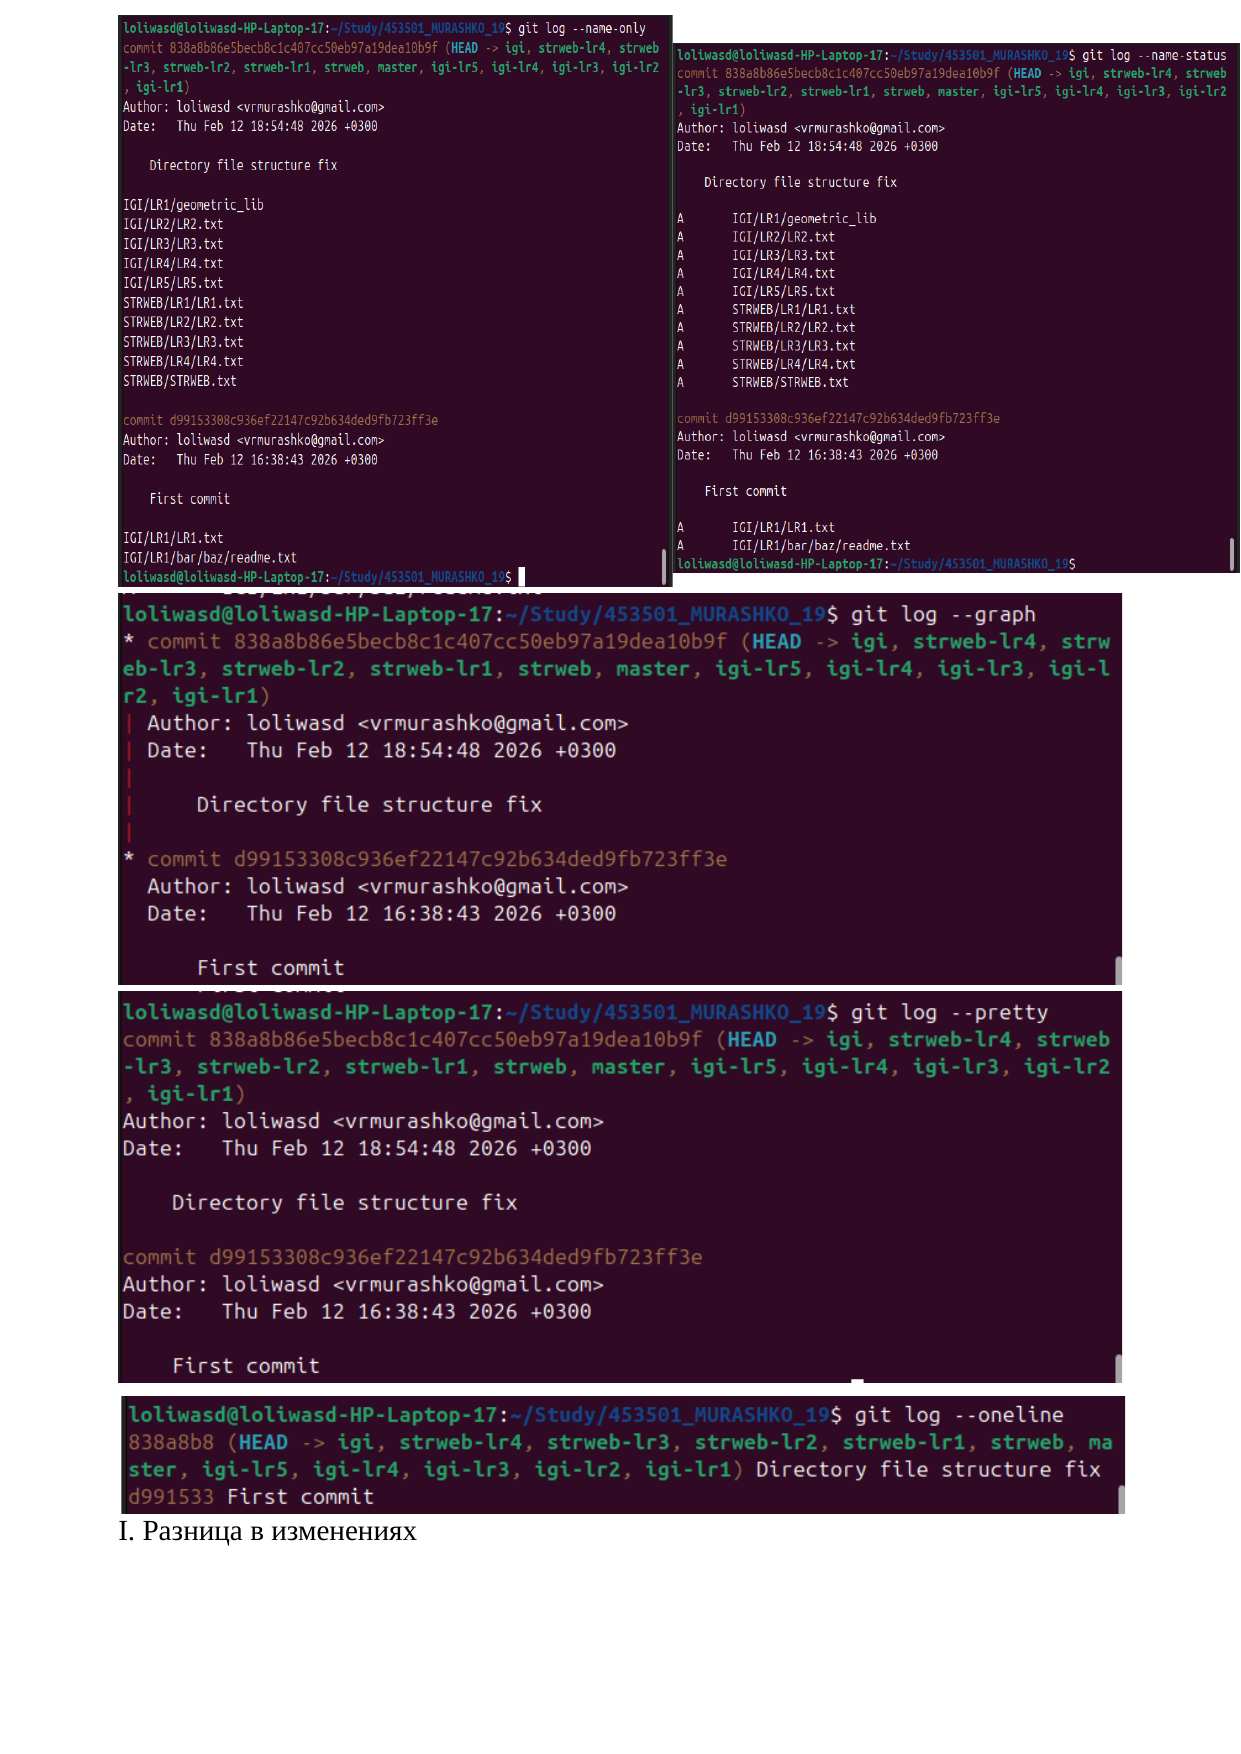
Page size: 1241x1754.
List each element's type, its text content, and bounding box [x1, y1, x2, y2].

text I. Разница в изменениях [118, 1383, 1122, 1547]
text [118, 573, 1122, 593]
text [118, 985, 1122, 991]
picture [118, 15, 1240, 587]
picture [121, 1396, 1126, 1514]
picture [118, 593, 1123, 985]
picture [118, 991, 1123, 1383]
